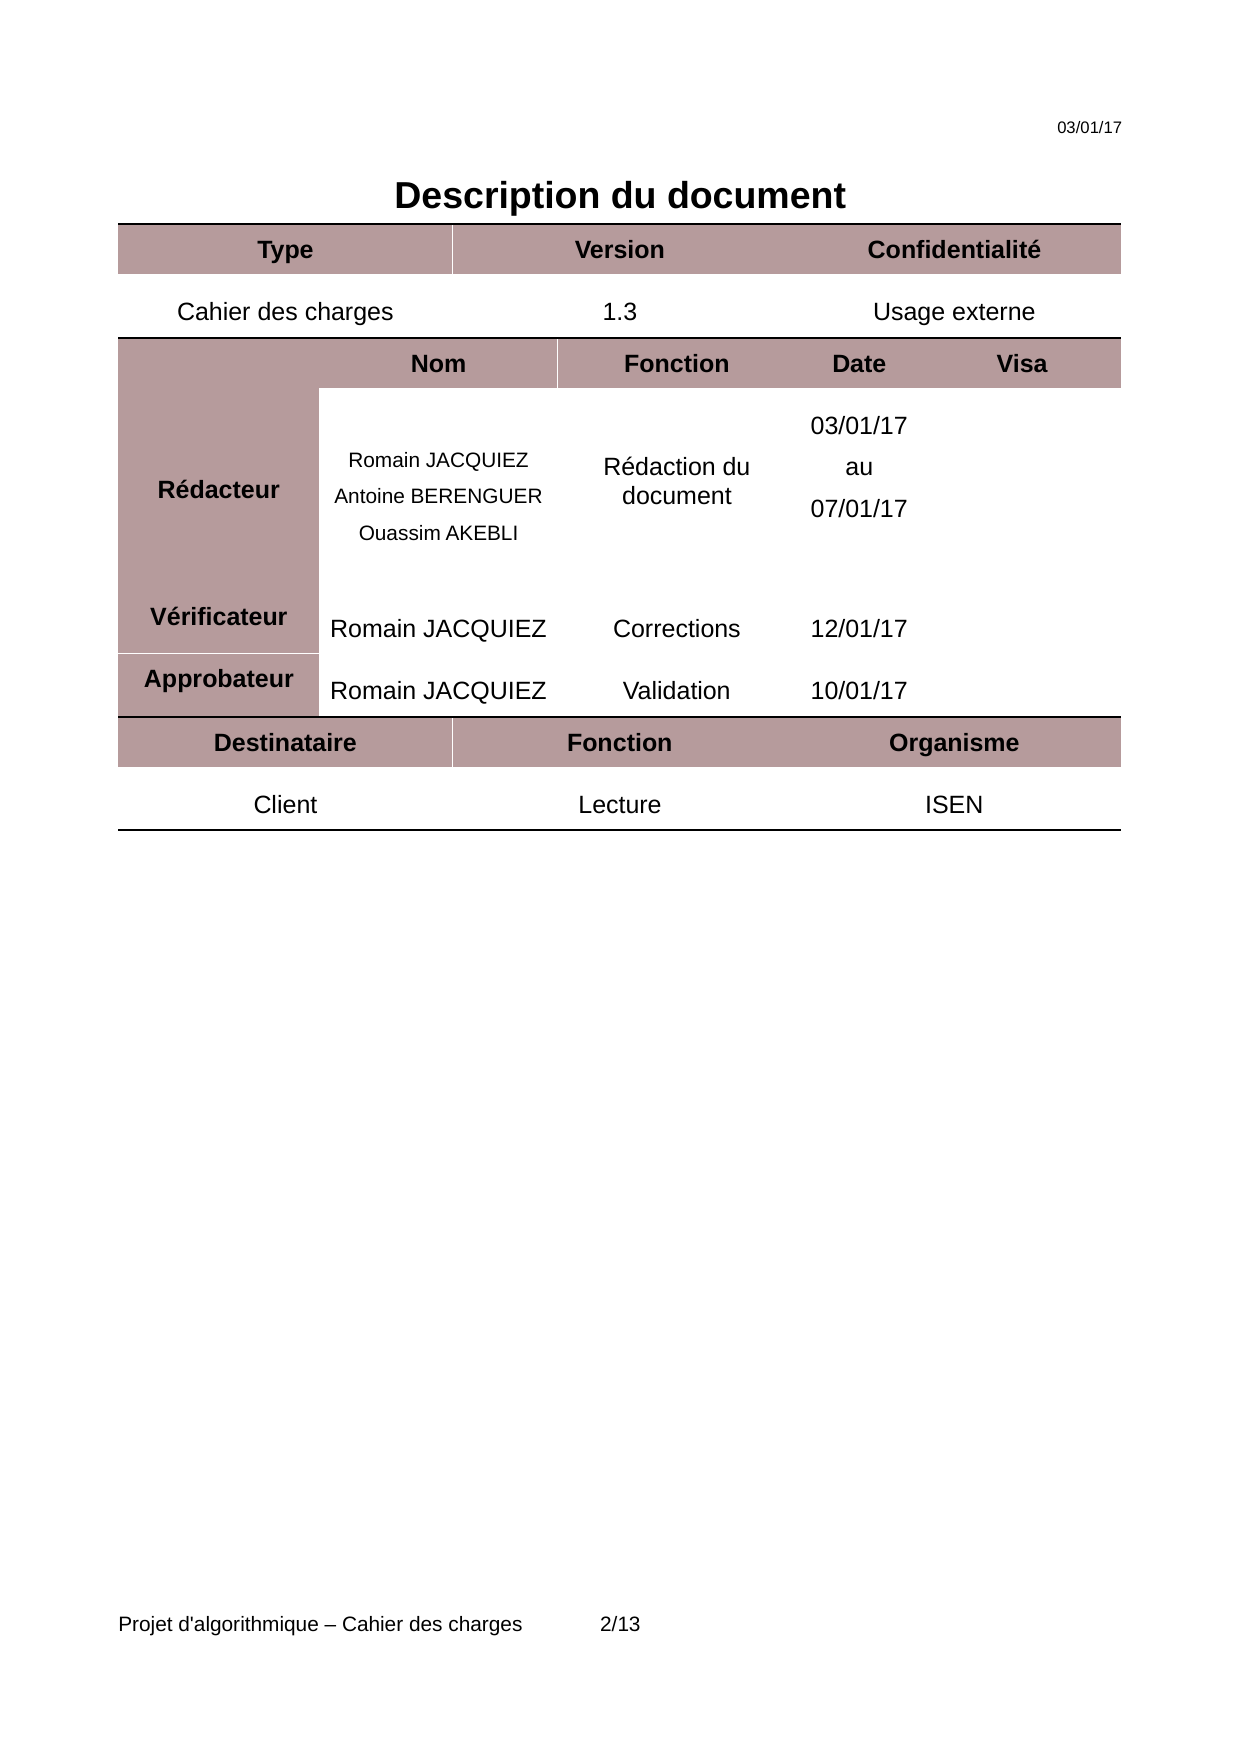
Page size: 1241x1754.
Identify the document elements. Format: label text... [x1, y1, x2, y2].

table_cell [118, 339, 319, 388]
table_cell Approbateur [118, 654, 319, 716]
table_cell Romain JACQUIEZ [319, 591, 557, 653]
table_cell Date [796, 339, 922, 388]
table_cell Validation [558, 654, 796, 716]
table_cell Lecture [453, 767, 787, 829]
table_cell [922, 654, 1121, 716]
table_cell Rédacteur [118, 388, 319, 591]
table_header Confidentialité [787, 225, 1121, 274]
table_cell Usage externe [787, 275, 1121, 337]
table_cell Fonction [558, 339, 796, 388]
table_cell [922, 388, 1121, 591]
table_cell Rédaction du document [558, 388, 796, 591]
table_cell Visa [922, 339, 1121, 388]
table_cell Nom [319, 339, 557, 388]
table_header Type [118, 225, 452, 274]
table_cell Client [118, 767, 452, 829]
table_cell Romain JACQUIEZ [319, 654, 557, 716]
table_cell Cahier des charges [118, 275, 452, 337]
table_cell ISEN [787, 767, 1121, 829]
table_cell Organisme [787, 718, 1121, 767]
table_cell Romain JACQUIEZ Antoine BERENGUER Ouassim AKEBLI [319, 388, 557, 591]
table_cell 1.3 [453, 275, 787, 337]
table_cell Corrections [558, 591, 796, 653]
table_cell 10/01/17 [796, 654, 922, 716]
table_cell [922, 591, 1121, 653]
table_cell Vérificateur [118, 591, 319, 653]
table_cell 03/01/17 au 07/01/17 [796, 388, 922, 591]
table_cell Destinataire [118, 718, 452, 767]
table_cell Fonction [453, 718, 787, 767]
text Description du document [118, 173, 1122, 216]
table_header Version [453, 225, 787, 274]
table_cell 12/01/17 [796, 591, 922, 653]
